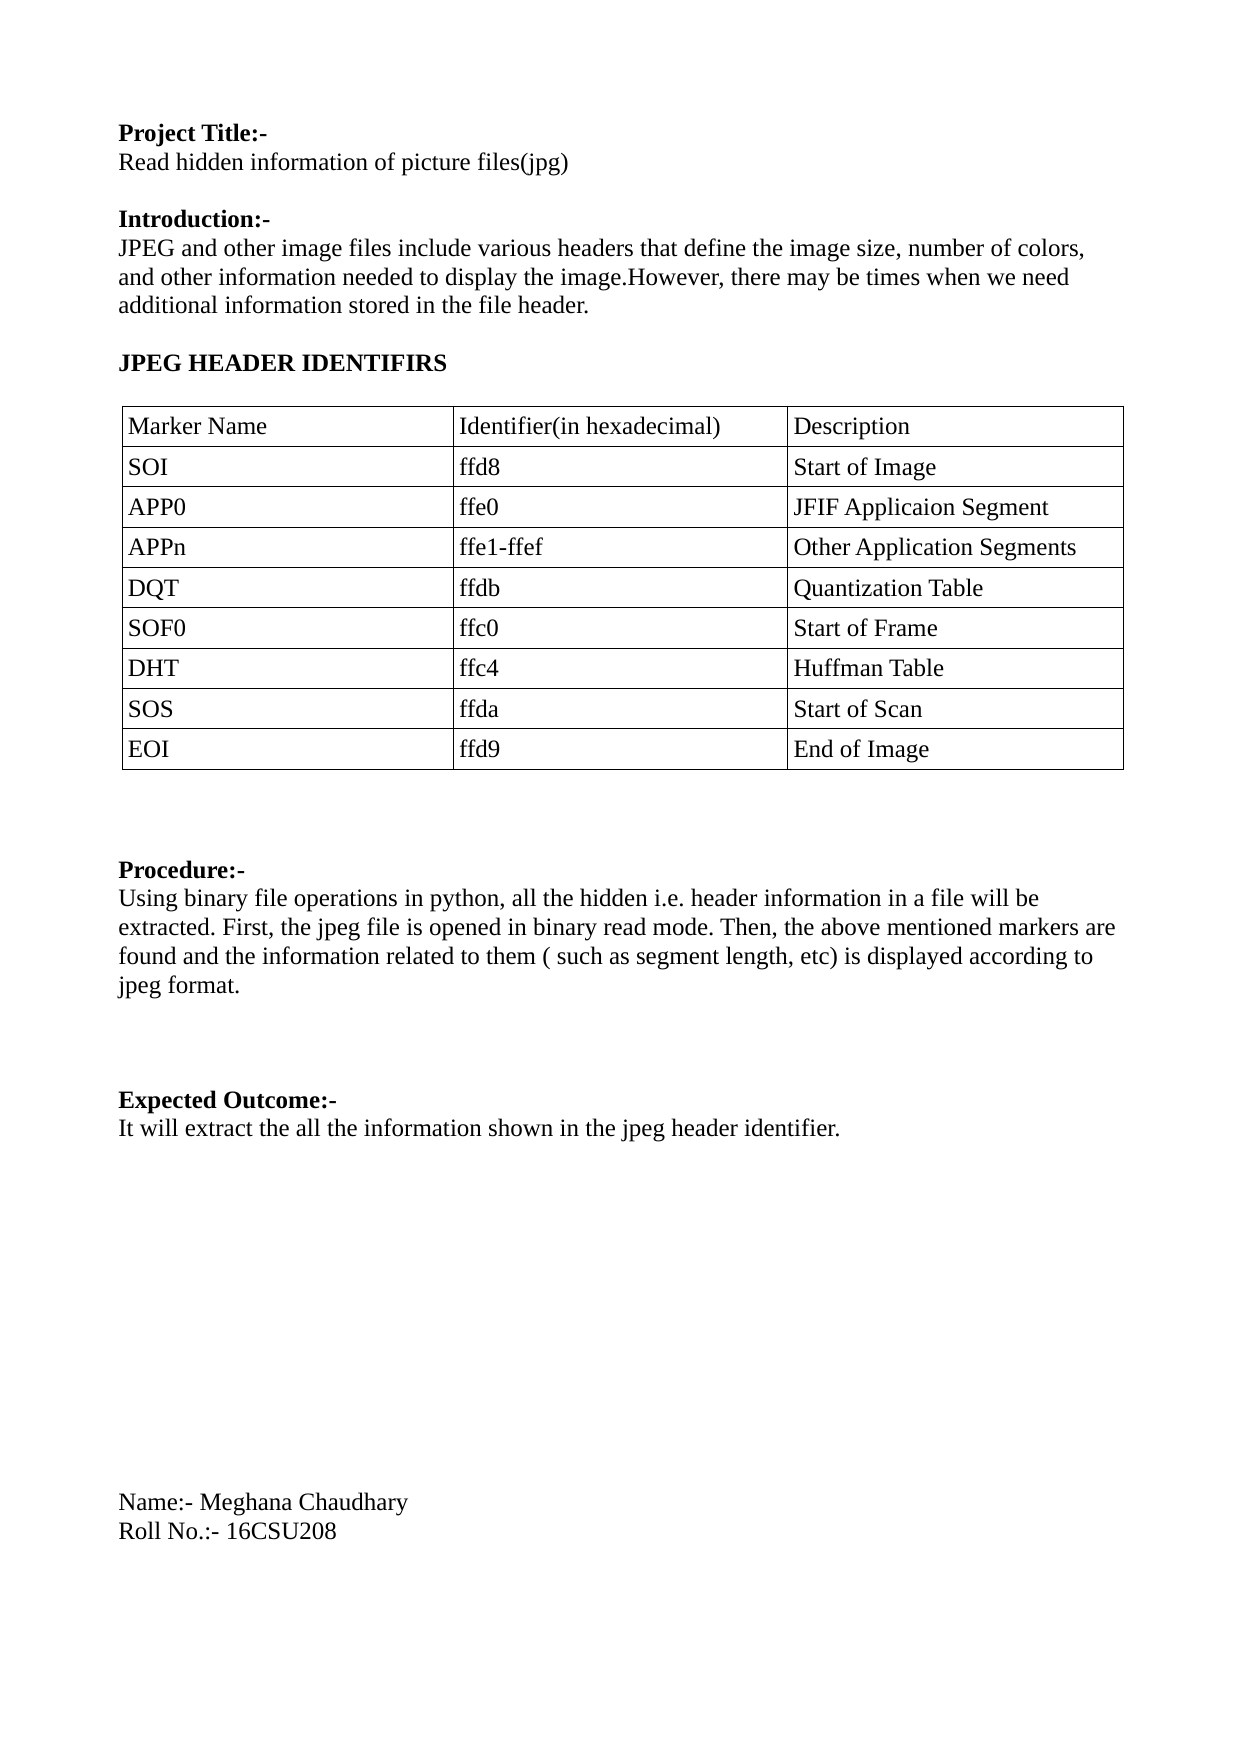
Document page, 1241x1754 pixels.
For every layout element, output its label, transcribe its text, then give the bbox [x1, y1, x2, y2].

table_cell Quantization Table [788, 568, 1123, 607]
text Read hidden information of picture files(jpg) [118, 147, 1122, 176]
text Introduction:- [118, 204, 1122, 233]
table_cell End of Image [788, 729, 1123, 768]
table_cell ffc4 [454, 649, 787, 688]
table_header Description [788, 407, 1123, 446]
table_cell ffc0 [454, 608, 787, 647]
table_cell DQT [123, 568, 453, 607]
text Using binary file operations in python, all the hidden i.e. header information in a file will be extracted. First, the jpeg file is opened in binary read mode. Then, the above mentioned markers are found and the information related to them ( such as segment length, etc) is displayed according to jpeg format. [118, 883, 1122, 998]
table_cell JFIF Applicaion Segment [788, 487, 1123, 527]
text Roll No.:- 16CSU208 [118, 1516, 1122, 1545]
table_cell DHT [123, 649, 453, 688]
table_cell Huffman Table [788, 649, 1123, 688]
text Expected Outcome:- [118, 1085, 1122, 1113]
text It will extract the all the information shown in the jpeg header identifier. [118, 1113, 1122, 1142]
table_cell ffd9 [454, 729, 787, 768]
text JPEG and other image files include various headers that define the image size, number of colors, and other information needed to display the image.However, there may be times when we need additional information stored in the file header. [118, 233, 1122, 319]
table_cell SOI [123, 447, 453, 486]
table_cell ffe0 [454, 487, 787, 527]
table_cell Start of Scan [788, 689, 1123, 728]
table_cell EOI [123, 729, 453, 768]
table_cell APP0 [123, 487, 453, 527]
text JPEG HEADER IDENTIFIRS [118, 348, 1122, 377]
table_cell ffda [454, 689, 787, 728]
table_header Identifier(in hexadecimal) [454, 407, 787, 446]
table_cell APPn [123, 528, 453, 567]
table_header Marker Name [123, 407, 453, 446]
text Name:- Meghana Chaudhary [118, 1487, 1122, 1516]
table_cell Start of Image [788, 447, 1123, 486]
text Project Title:- [118, 118, 1122, 147]
table_cell SOS [123, 689, 453, 728]
table_cell ffe1-ffef [454, 528, 787, 567]
table_cell Start of Frame [788, 608, 1123, 647]
table_cell ffdb [454, 568, 787, 607]
table_cell Other Application Segments [788, 528, 1123, 567]
table_cell ffd8 [454, 447, 787, 486]
text Procedure:- [118, 855, 1122, 883]
table_cell SOF0 [123, 608, 453, 647]
